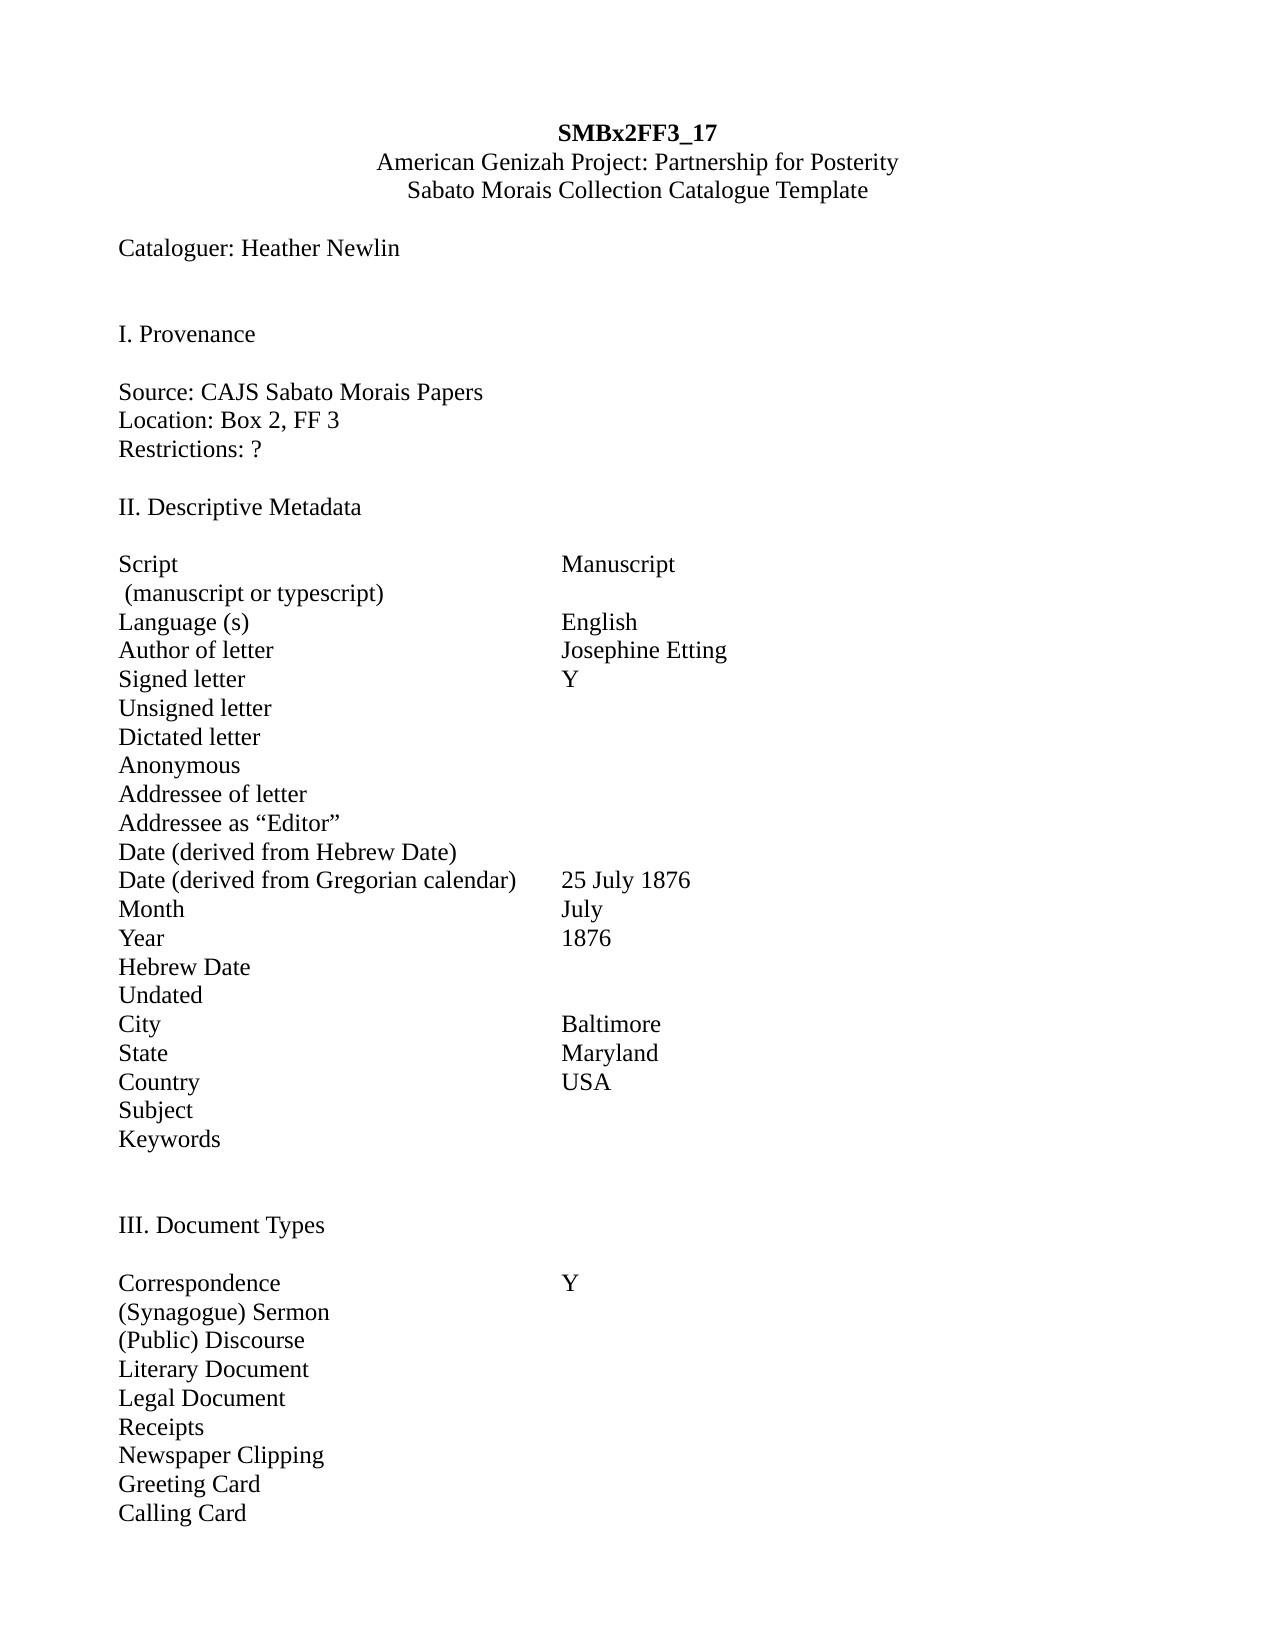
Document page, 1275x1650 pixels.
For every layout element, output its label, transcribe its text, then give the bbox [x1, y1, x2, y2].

text Cataloguer: Heather Newlin [118, 233, 1157, 262]
text Legal Document [118, 1383, 1157, 1412]
text Year 1876 [118, 923, 1157, 952]
text City Baltimore [118, 1009, 1157, 1038]
text II. Descriptive Metadata [118, 492, 1157, 521]
text Date (derived from Hebrew Date) [118, 837, 1157, 866]
text (manuscript or typescript) [118, 578, 1157, 607]
text Anonymous [118, 751, 1157, 779]
text Greeting Card [118, 1469, 1157, 1498]
text Undated [118, 981, 1157, 1009]
text Dictated letter [118, 722, 1157, 751]
text Location: Box 2, FF 3 [118, 406, 1157, 434]
text Date (derived from Gregorian calendar) 25 July 1876 [118, 866, 1157, 894]
text (Public) Discourse [118, 1326, 1157, 1354]
text I. Provenance [118, 319, 1157, 348]
text Unsigned letter [118, 693, 1157, 722]
text State Maryland [118, 1038, 1157, 1067]
text Receipts [118, 1412, 1157, 1441]
text Script Manuscript [118, 549, 1157, 578]
text Hebrew Date [118, 952, 1157, 981]
text Sabato Morais Collection Catalogue Template [118, 176, 1157, 204]
text Author of letter Josephine Etting [118, 636, 1157, 664]
text SMBx2FF3_17 [118, 118, 1157, 147]
text Calling Card [118, 1498, 1157, 1527]
text Language (s) English [118, 607, 1157, 636]
text American Genizah Project: Partnership for Posterity [118, 147, 1157, 176]
text Literary Document [118, 1354, 1157, 1383]
text Addressee of letter [118, 779, 1157, 808]
text Restrictions: ? [118, 434, 1157, 463]
text Country USA [118, 1067, 1157, 1096]
text Subject [118, 1096, 1157, 1124]
text Source: CAJS Sabato Morais Papers [118, 377, 1157, 406]
text Addressee as “Editor” [118, 808, 1157, 837]
text Signed letter Y [118, 664, 1157, 693]
text Correspondence Y [118, 1268, 1157, 1297]
text Newspaper Clipping [118, 1441, 1157, 1469]
text III. Document Types [118, 1211, 1157, 1239]
text Keywords [118, 1124, 1157, 1153]
text (Synagogue) Sermon [118, 1297, 1157, 1326]
text Month July [118, 894, 1157, 923]
